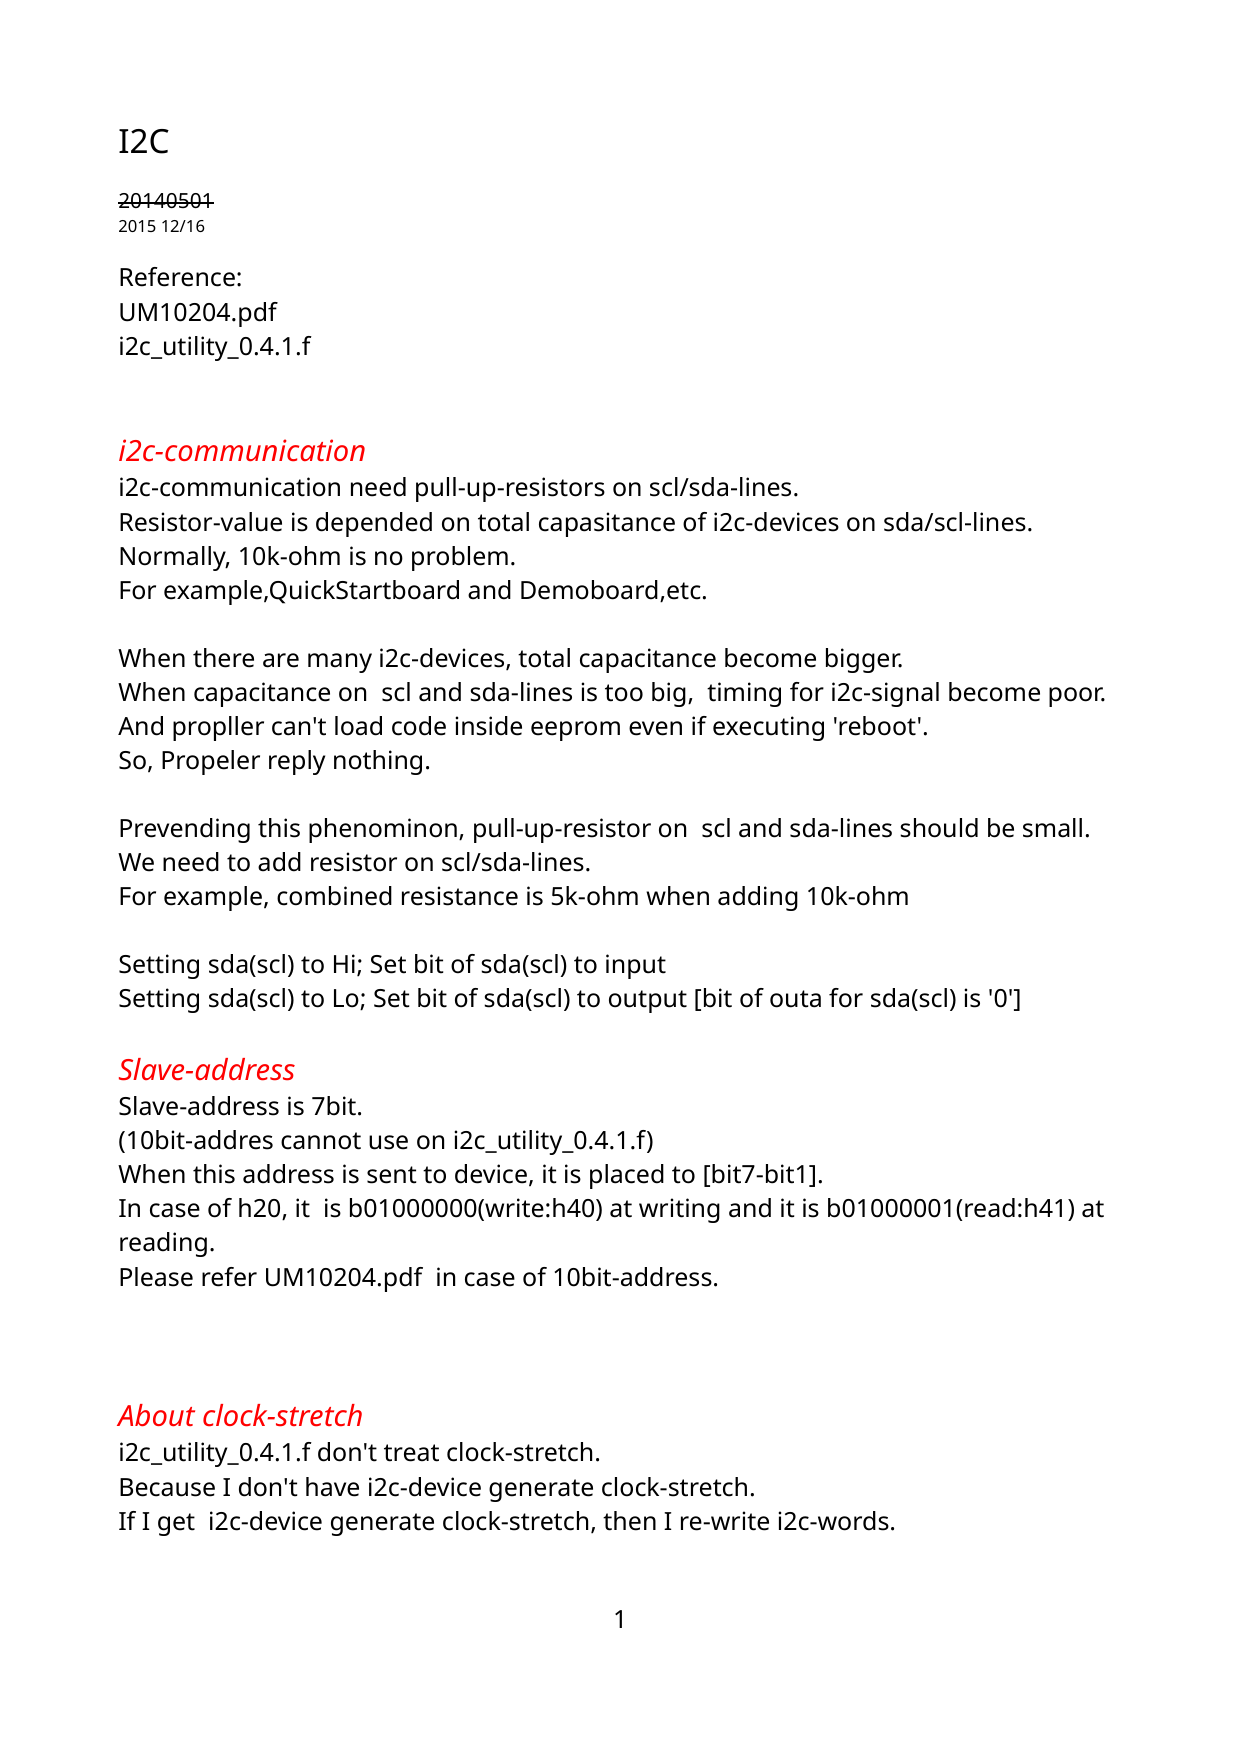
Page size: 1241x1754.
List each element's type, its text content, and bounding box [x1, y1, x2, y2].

text Slave-address [118, 1049, 1122, 1089]
text About clock-stretch [118, 1395, 1122, 1435]
text i2c_utility_0.4.1.f [118, 328, 1122, 362]
text We need to add resistor on scl/sda-lines. [118, 845, 1122, 879]
text In case of h20, it is b01000000(write:h40) at writing and it is b01000001(read:h41) at reading. [118, 1191, 1122, 1259]
text When this address is sent to device, it is placed to [bit7-bit1]. [118, 1157, 1122, 1191]
text (10bit-addres cannot use on i2c_utility_0.4.1.f) [118, 1123, 1122, 1157]
text When there are many i2c-devices, total capacitance become bigger. [118, 640, 1122, 674]
text When capacitance on scl and sda-lines is too big, timing for i2c-signal become poor. [118, 674, 1122, 708]
text 2015 12/16 [118, 215, 1122, 237]
text For example, combined resistance is 5k-ohm when adding 10k-ohm [118, 879, 1122, 913]
text I2C [118, 118, 1122, 163]
text Reference: [118, 260, 1122, 294]
text Because I don't have i2c-device generate clock-stretch. [118, 1469, 1122, 1503]
text Setting sda(scl) to Hi; Set bit of sda(scl) to input [118, 947, 1122, 981]
text Resistor-value is depended on total capasitance of i2c-devices on sda/scl-lines. [118, 504, 1122, 538]
text i2c-communication need pull-up-resistors on scl/sda-lines. [118, 470, 1122, 504]
text Slave-address is 7bit. [118, 1089, 1122, 1123]
text Prevending this phenominon, pull-up-resistor on scl and sda-lines should be small. [118, 811, 1122, 845]
text Normally, 10k-ohm is no problem. [118, 538, 1122, 572]
text i2c-communication [118, 430, 1122, 470]
text So, Propeler reply nothing. [118, 743, 1122, 777]
text Please refer UM10204.pdf in case of 10bit-address. [118, 1259, 1122, 1293]
text For example,QuickStartboard and Demoboard,etc. [118, 572, 1122, 606]
text 20140501 [118, 186, 1122, 215]
text Setting sda(scl) to Lo; Set bit of sda(scl) to output [bit of outa for sda(scl) is '0'] [118, 981, 1122, 1015]
text And propller can't load code inside eeprom even if executing 'reboot'. [118, 708, 1122, 743]
text UM10204.pdf [118, 294, 1122, 328]
text If I get i2c-device generate clock-stretch, then I re-write i2c-words. [118, 1503, 1122, 1537]
text i2c_utility_0.4.1.f don't treat clock-stretch. [118, 1435, 1122, 1469]
